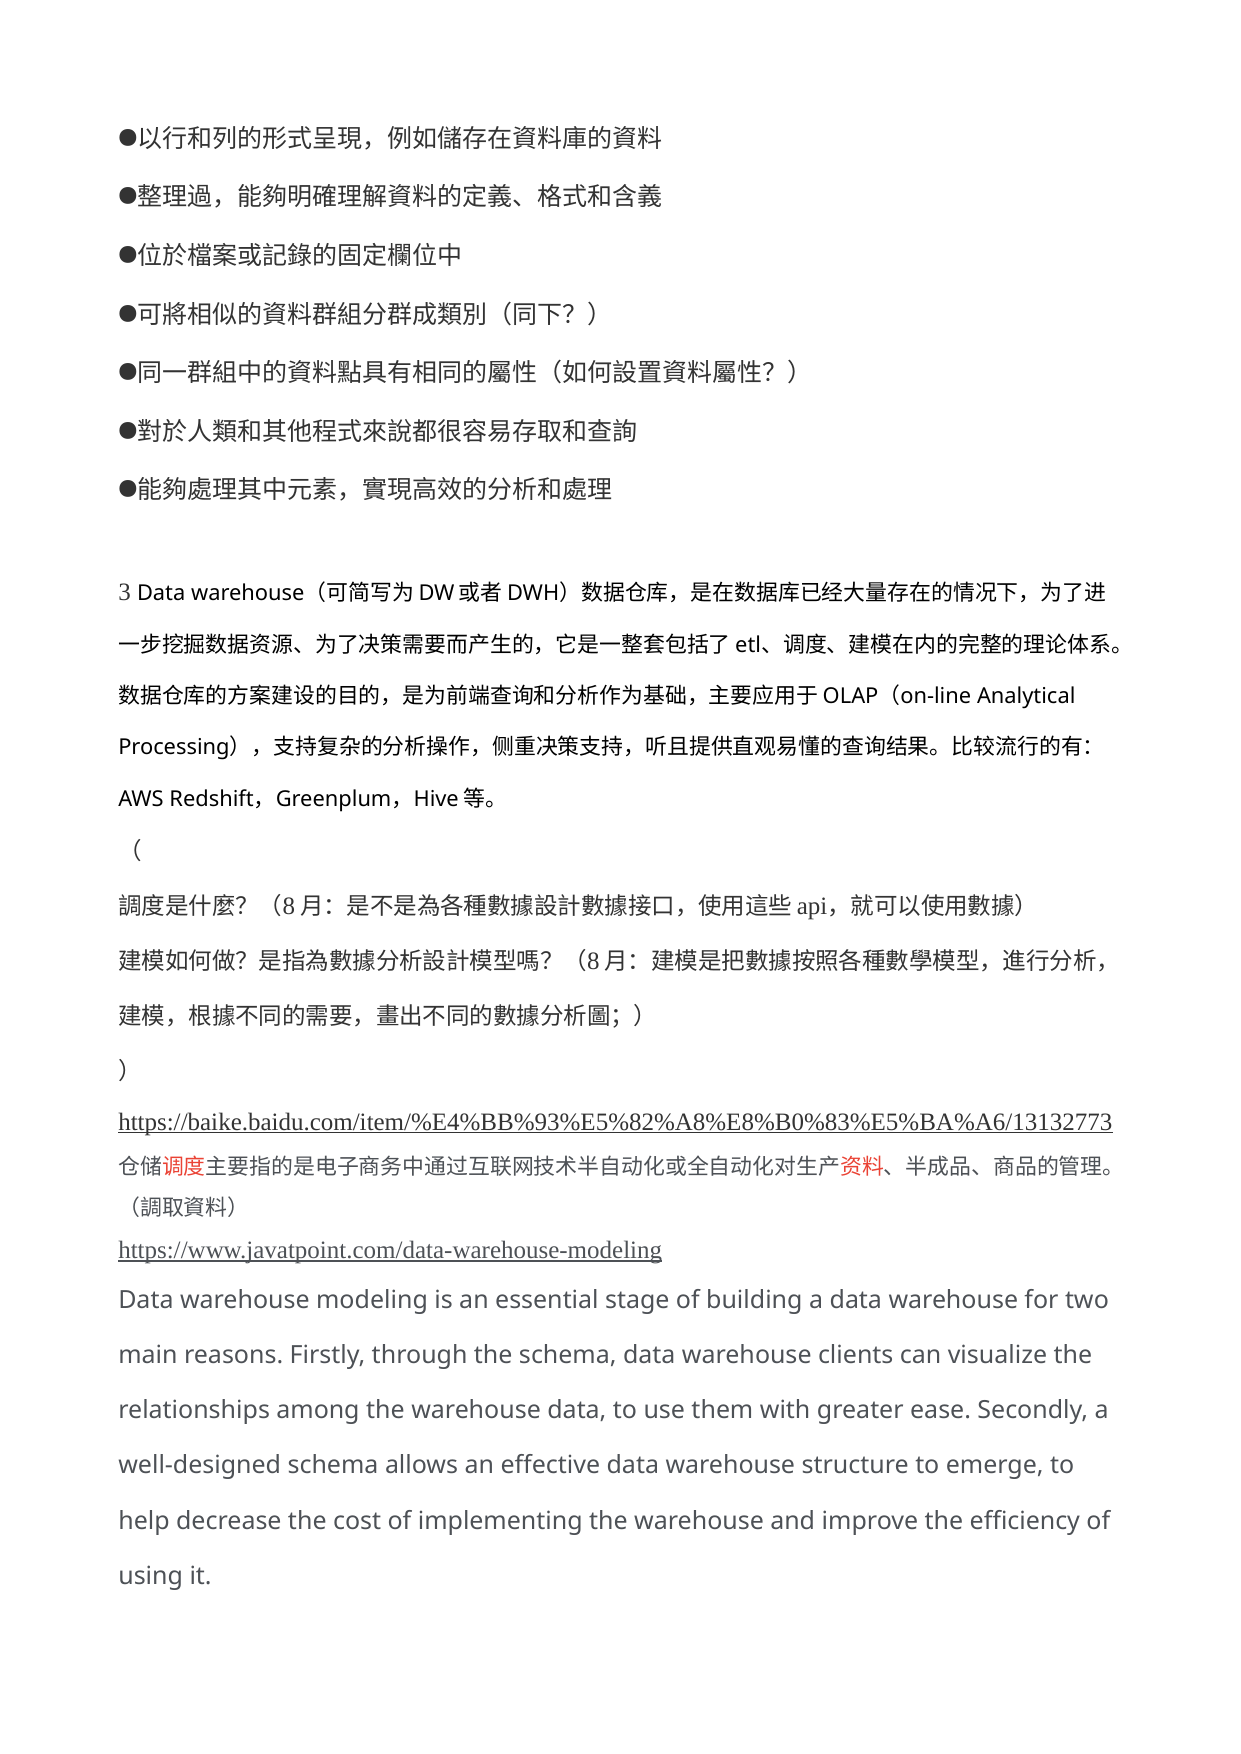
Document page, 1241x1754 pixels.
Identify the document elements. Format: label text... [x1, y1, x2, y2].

text 仓储调度主要指的是电子商务中通过互联网技术半自动化或全自动化对生产资料、半成品、商品的管理。 [118, 1154, 1122, 1179]
text Data warehouse modeling is an essential stage of building a data warehouse for two main reasons. Firstly, through the schema, data warehouse clients can visualize the relationships among the warehouse data, to use them with greater ease. Secondly, a well-designed schema allows an effective data warehouse structure to emerge, to help decrease the cost of implementing the warehouse and improve the efficiency of using it. [118, 1282, 1122, 1591]
list 能夠處理其中元素，實現高效的分析和處理 [118, 470, 1122, 506]
list 整理過，能夠明確理解資料的定義、格式和含義 [118, 177, 1122, 213]
text 調度是什麼？（8月：是不是為各種數據設計數據接口，使用這些api，就可以使用數據） [118, 887, 1122, 921]
list 以行和列的形式呈現，例如儲存在資料庫的資料 [118, 118, 1122, 154]
text https://www.javatpoint.com/data-warehouse-modeling [118, 1235, 1122, 1264]
text 建模如何做？是指為數據分析設計模型嗎？（8月：建模是把數據按照各種數學模型，進行分析，建模，根據不同的需要，畫出不同的數據分析圖；） [118, 942, 1122, 1031]
list 可將相似的資料群組分群成類別（同下？） [118, 294, 1122, 330]
list 同一群組中的資料點具有相同的屬性（如何設置資料屬性？） [118, 353, 1122, 389]
text （ [118, 832, 1122, 866]
text （調取資料） [118, 1194, 1122, 1220]
list 對於人類和其他程式來說都很容易存取和查詢 [118, 411, 1122, 448]
text 3 Data warehouse（可简写为DW或者DWH）数据仓库，是在数据库已经大量存在的情况下，为了进一步挖掘数据资源、为了决策需要而产生的，它是一整套包括了etl、调度、建模在内的完整的理论体系。数据仓库的方案建设的目的，是为前端查询和分析作为基础，主要应用于OLAP（on-line Analytical Processing），支持复杂的分析操作，侧重决策支持，听且提供直观易懂的查询结果。比较流行的有：AWS Redshift，Greenplum，Hive等。 [118, 575, 1122, 812]
list 位於檔案或記錄的固定欄位中 [118, 235, 1122, 272]
text ） [118, 1052, 1122, 1086]
text https://baike.baidu.com/item/%E4%BB%93%E5%82%A8%E8%B0%83%E5%BA%A6/13132773 [118, 1107, 1122, 1136]
